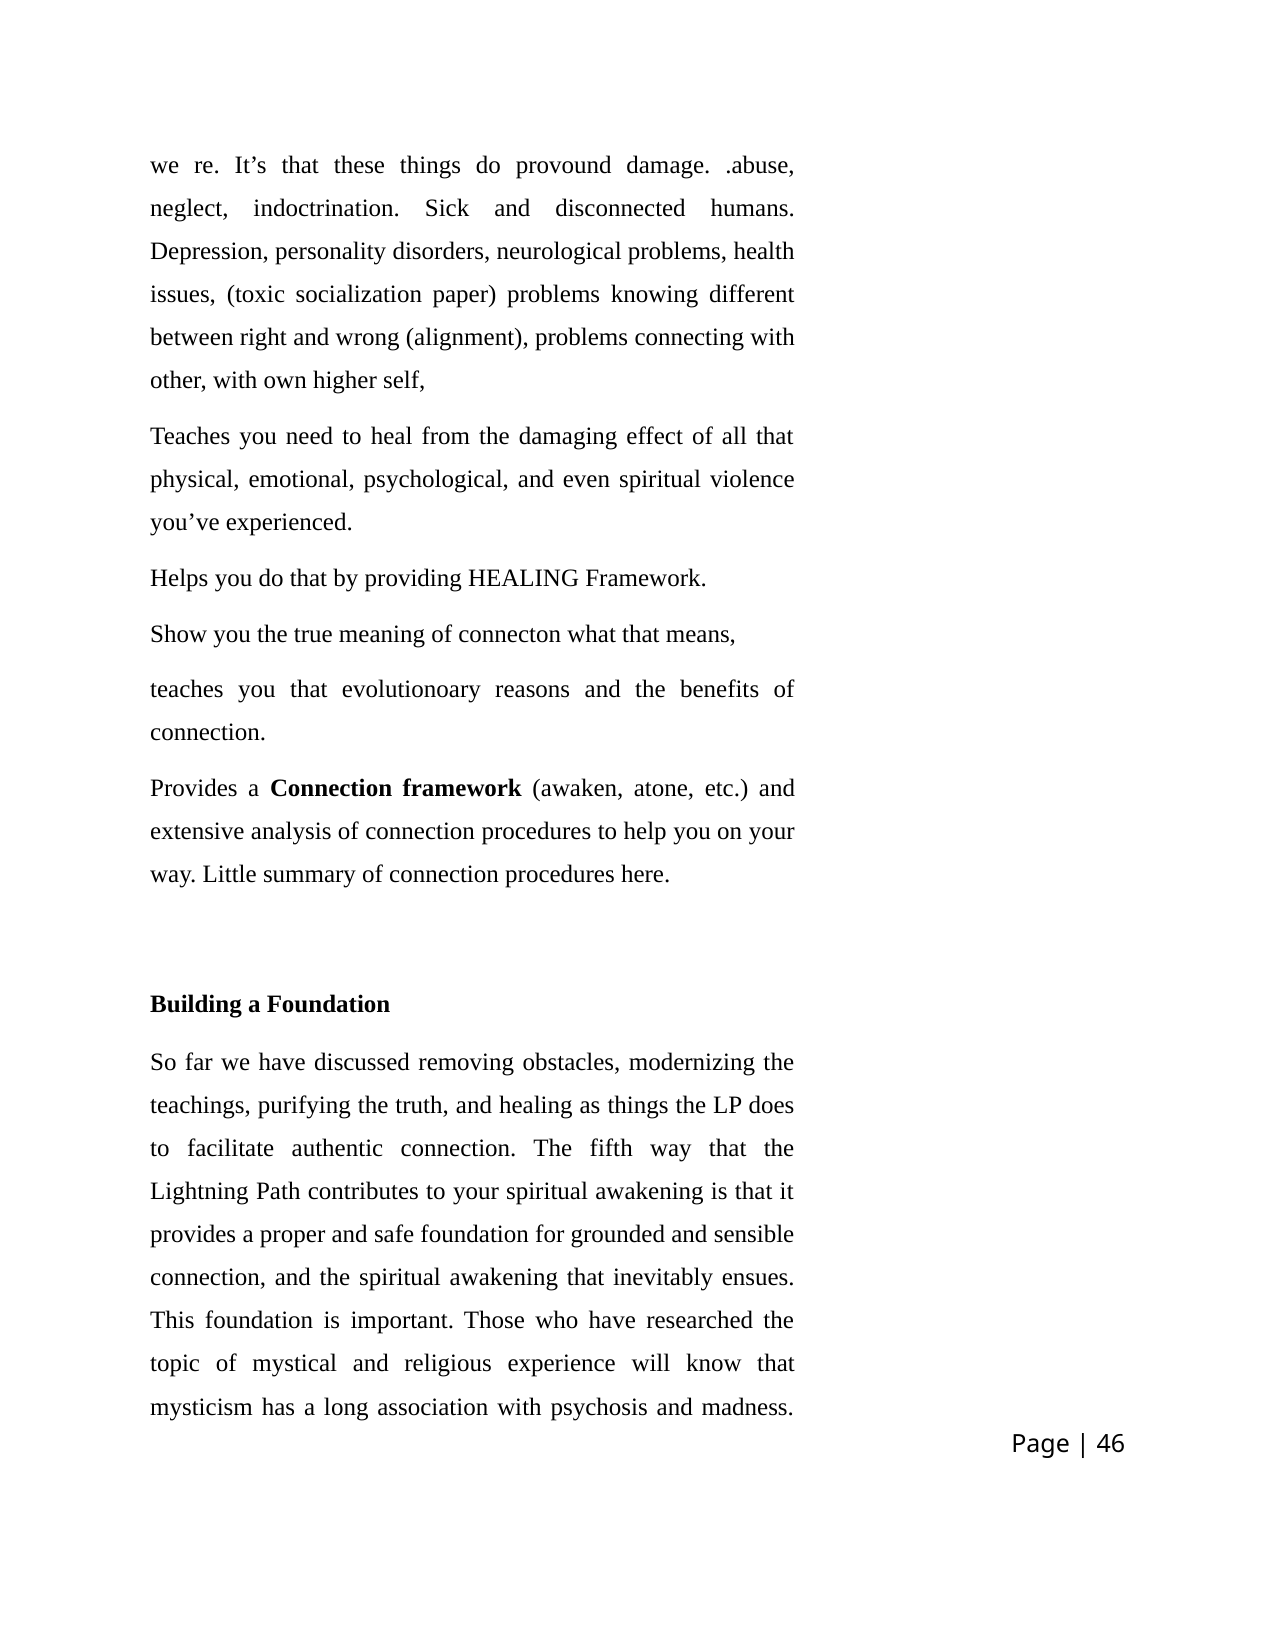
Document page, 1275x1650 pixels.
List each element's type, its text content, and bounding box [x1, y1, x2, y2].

subtitle Building a Foundation [150, 989, 795, 1018]
text Show you the true meaning of connecton what that means, [150, 619, 795, 647]
text we re. It’s that these things do provound damage. .abuse, neglect, indoctrination. Sick and disconnected humans. Depression, personality disorders, neurological problems, health issues, (toxic socialization paper) problems knowing different between right and wrong (alignment), problems connecting with other, with own higher self, [150, 150, 795, 394]
text Provides a Connection framework (awaken, atone, etc.) and extensive analysis of connection procedures to help you on your way. Little summary of connection procedures here. [150, 773, 795, 888]
text teaches you that evolutionoary reasons and the benefits of connection. [150, 674, 795, 746]
text Teaches you need to heal from the damaging effect of all that physical, emotional, psychological, and even spiritual violence you’ve experienced. [150, 421, 795, 536]
text Helps you do that by providing HEALING Framework. [150, 563, 795, 592]
text So far we have discussed removing obstacles, modernizing the teachings, purifying the truth, and healing as things the LP does to facilitate authentic connection. The fifth way that the Lightning Path contributes to your spiritual awakening is that it provides a proper and safe foundation for grounded and sensible connection, and the spiritual awakening that inevitably ensues. This foundation is important. Those who have researched the topic of mystical and religious experience will know that mysticism has a long association with psychosis and madness. [150, 1047, 795, 1420]
